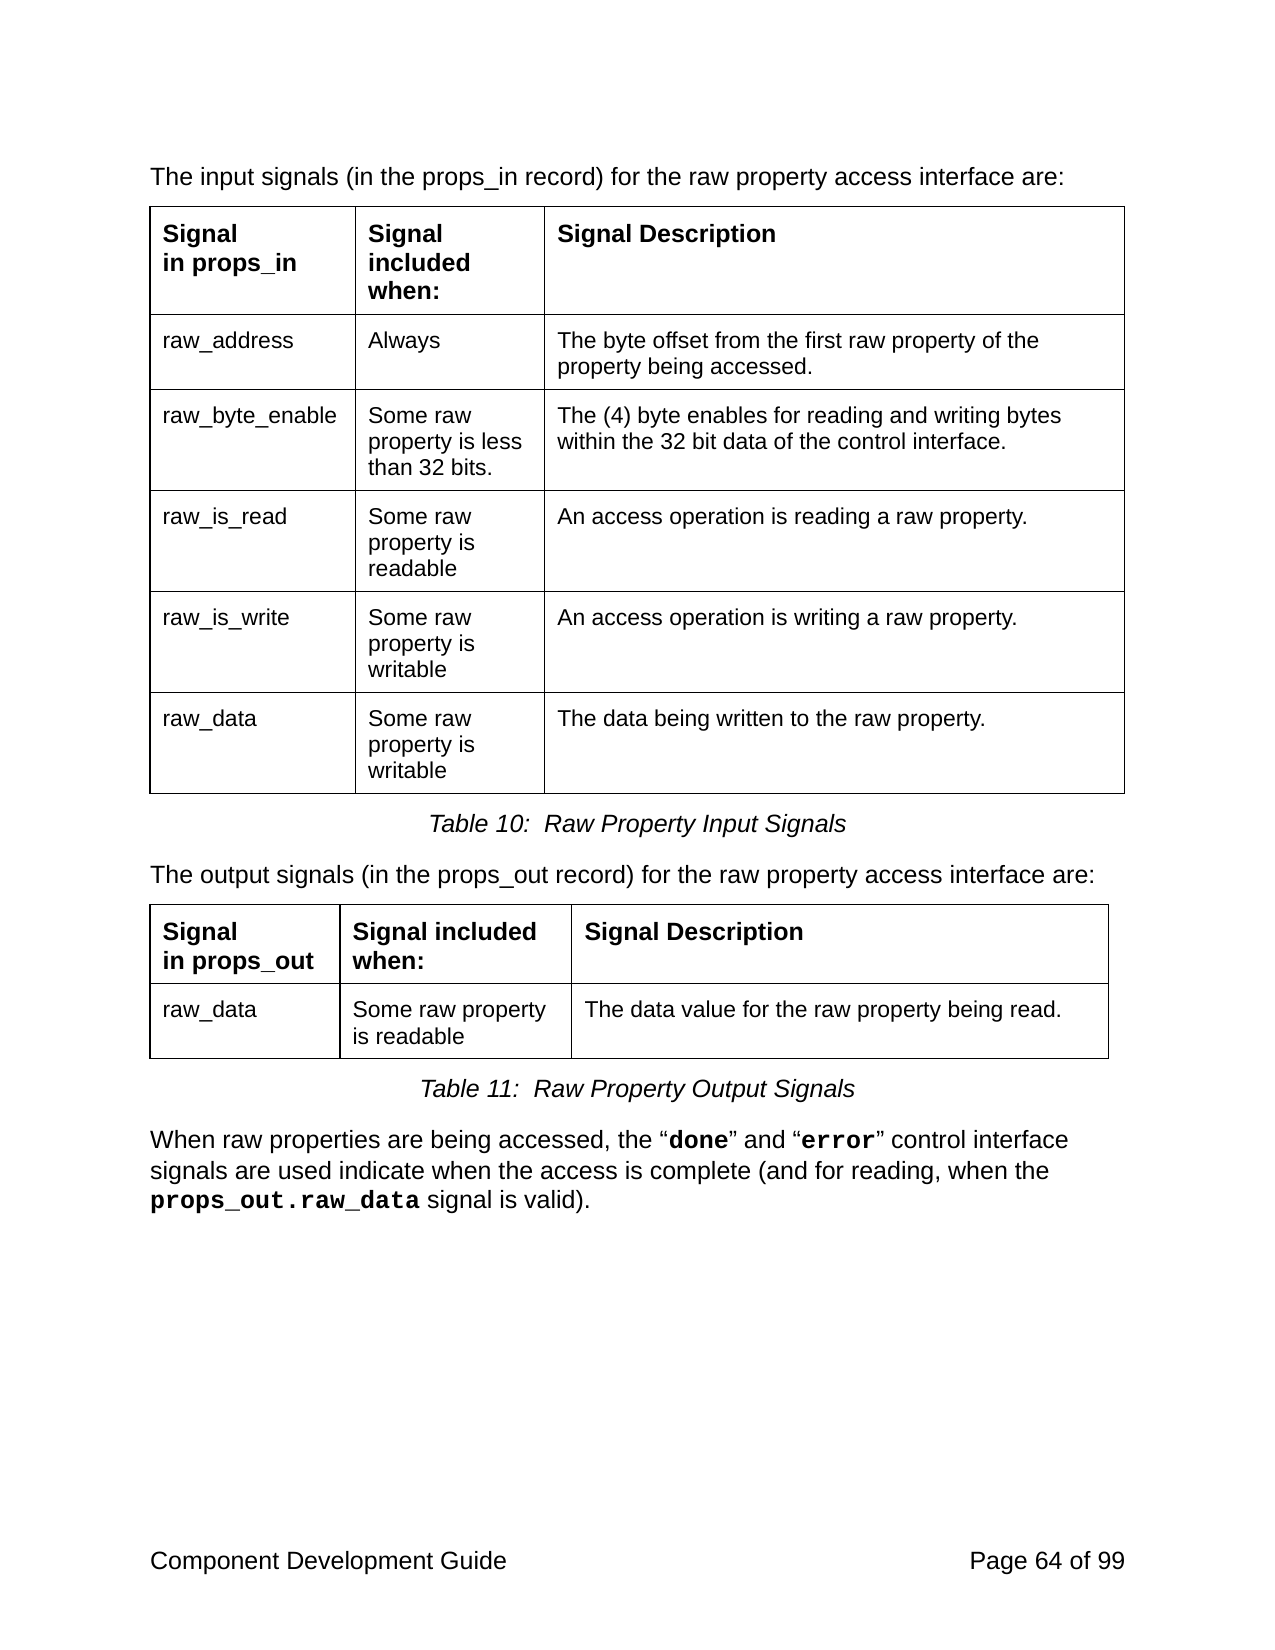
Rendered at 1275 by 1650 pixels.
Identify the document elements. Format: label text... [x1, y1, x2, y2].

table_cell Always [356, 315, 544, 389]
table_cell raw_address [151, 315, 355, 389]
text When raw properties are being accessed, the “done” and “error” control interface signals are used indicate when the access is complete (and for reading, when the props_out.raw_data signal is valid). [150, 1125, 1125, 1216]
table_cell Some raw property is writable [356, 693, 544, 793]
text The input signals (in the props_in record) for the raw property access interface are: [150, 162, 1125, 191]
text The output signals (in the props_out record) for the raw property access interface are: [150, 860, 1125, 889]
table_cell The byte offset from the first raw property of the property being accessed. [545, 315, 1124, 389]
table_cell raw_data [151, 984, 339, 1058]
table_cell The data value for the raw property being read. [572, 984, 1108, 1058]
text Table 11: Raw Property Output Signals [150, 1074, 1125, 1103]
table_header Signal in props_out [151, 905, 339, 983]
text Table 10: Raw Property Input Signals [150, 809, 1125, 838]
table_cell Some raw property is readable [341, 984, 571, 1058]
table_cell An access operation is reading a raw property. [545, 491, 1124, 591]
table_header Signal included when: [341, 905, 571, 983]
table_cell Some raw property is less than 32 bits. [356, 390, 544, 490]
table_cell The data being written to the raw property. [545, 693, 1124, 793]
table_header Signal Description [572, 905, 1108, 983]
table_cell The (4) byte enables for reading and writing bytes within the 32 bit data of the control interface. [545, 390, 1124, 490]
table_header Signal included when: [356, 207, 544, 314]
table_header Signal Description [545, 207, 1124, 314]
table_cell An access operation is writing a raw property. [545, 592, 1124, 692]
table_cell raw_data [151, 693, 355, 793]
table_cell raw_is_read [151, 491, 355, 591]
table_cell raw_byte_enable [151, 390, 355, 490]
table_cell Some raw property is readable [356, 491, 544, 591]
table_cell raw_is_write [151, 592, 355, 692]
table_header Signal in props_in [151, 207, 355, 314]
table_cell Some raw property is writable [356, 592, 544, 692]
